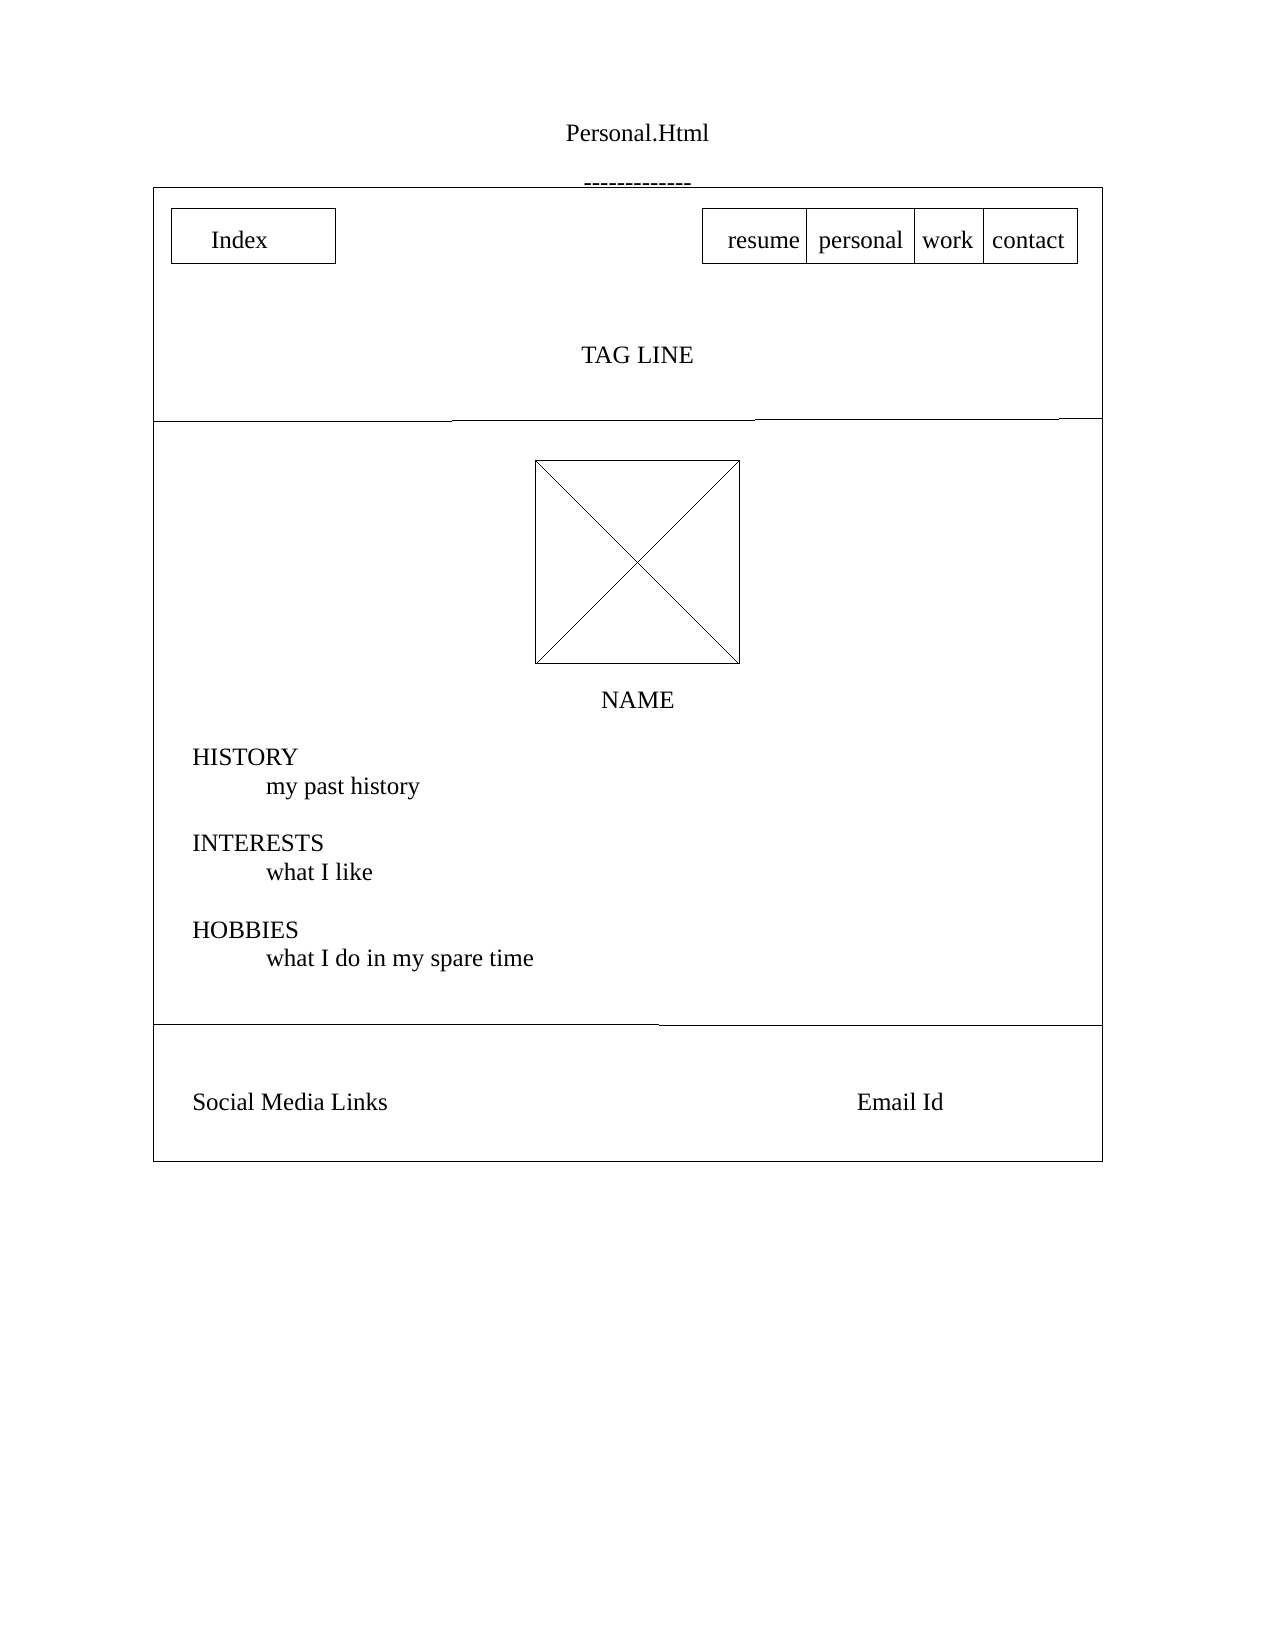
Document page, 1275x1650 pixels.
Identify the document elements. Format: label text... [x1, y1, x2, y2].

text [1103, 340, 1157, 368]
text [1103, 828, 1157, 857]
text [118, 828, 153, 857]
text Social Media Links Email Id [154, 1087, 1102, 1116]
text TAG LINE [154, 340, 1102, 368]
text [1103, 742, 1157, 771]
text [336, 225, 702, 253]
text NAME [154, 685, 1102, 713]
text what I do in my spare time [154, 943, 1102, 972]
text [118, 742, 153, 771]
text [118, 225, 153, 253]
text [1103, 857, 1157, 886]
text ------------- [154, 188, 1102, 196]
text [1103, 771, 1157, 800]
text [1103, 225, 1157, 253]
text [1103, 1087, 1157, 1116]
text Personal.Html [118, 118, 1157, 147]
text ------------- [118, 167, 1157, 196]
text [118, 915, 153, 943]
text resume [703, 225, 806, 253]
text [1103, 915, 1157, 943]
text HISTORY [154, 742, 1102, 771]
text [118, 340, 153, 368]
text Index [172, 225, 335, 253]
text [118, 685, 153, 713]
text INTERESTS [154, 828, 1102, 857]
text HOBBIES [154, 915, 1102, 943]
text work [915, 225, 983, 253]
text [118, 771, 153, 800]
text what I like [154, 857, 1102, 886]
text [118, 857, 153, 886]
text [118, 1087, 153, 1116]
text [1103, 943, 1157, 972]
text contact [984, 225, 1077, 253]
text personal [807, 225, 914, 253]
text [1103, 685, 1157, 713]
text [118, 943, 153, 972]
text my past history [154, 771, 1102, 800]
